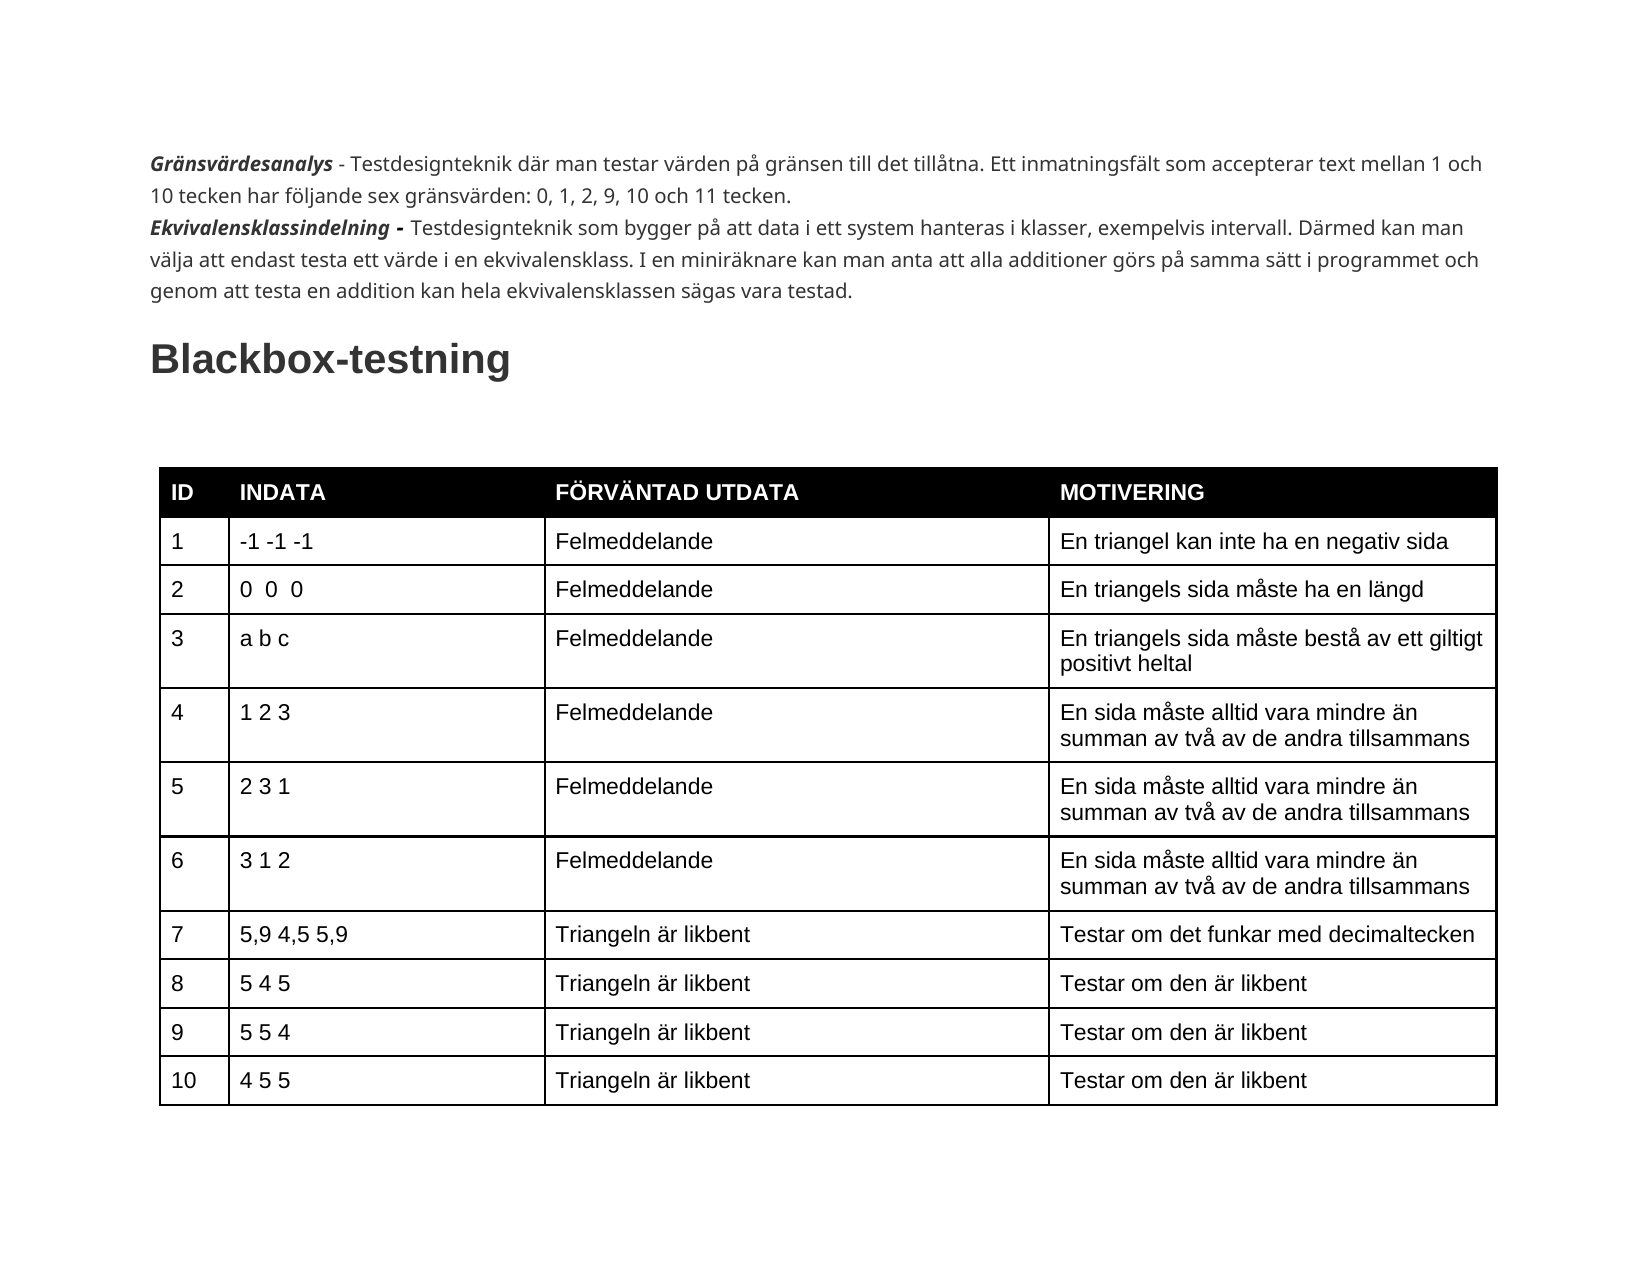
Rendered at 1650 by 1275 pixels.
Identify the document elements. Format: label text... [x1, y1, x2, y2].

table_cell 2 3 1 [230, 763, 544, 835]
table_cell Felmeddelande [546, 763, 1048, 835]
table_cell 10 [161, 1057, 228, 1104]
table_header INDATA [230, 469, 544, 516]
table_header MOTIVERING [1050, 469, 1495, 516]
table_header ID [161, 469, 228, 516]
table_cell 5,9 4,5 5,9 [230, 912, 544, 958]
table_cell Felmeddelande [546, 615, 1048, 687]
text Gränsvärdesanalys - Testdesignteknik där man testar värden på gränsen till det tillåtna. Ett inmatningsfält som accepterar text mellan 1 och 10 tecken har följande sex gränsvärden: 0, 1, 2, 9, 10 och 11 tecken. [150, 150, 1500, 209]
table_cell 1 2 3 [230, 689, 544, 761]
table_cell 4 [161, 689, 228, 761]
table_header FÖRVÄNTAD UTDATA [546, 469, 1048, 516]
table_cell Felmeddelande [546, 566, 1048, 613]
table_cell Triangeln är likbent [546, 912, 1048, 958]
table_cell Felmeddelande [546, 518, 1048, 564]
table_cell En triangels sida måste bestå av ett giltigt positivt heltal [1050, 615, 1495, 687]
table_cell 4 5 5 [230, 1057, 544, 1104]
table_cell En triangel kan inte ha en negativ sida [1050, 518, 1495, 564]
table_cell 7 [161, 912, 228, 958]
table_cell Felmeddelande [546, 689, 1048, 761]
table_cell Testar om det funkar med decimaltecken [1050, 912, 1495, 958]
table_cell En triangels sida måste ha en längd [1050, 566, 1495, 613]
table_cell 0 0 0 [230, 566, 544, 613]
table_cell -1 -1 -1 [230, 518, 544, 564]
table_cell En sida måste alltid vara mindre än summan av två av de andra tillsammans [1050, 763, 1495, 835]
table_cell 5 4 5 [230, 960, 544, 1007]
table_cell Triangeln är likbent [546, 1057, 1048, 1104]
table_cell a b c [230, 615, 544, 687]
table_cell En sida måste alltid vara mindre än summan av två av de andra tillsammans [1050, 689, 1495, 761]
table_cell 6 [161, 838, 228, 909]
table_cell 1 [161, 518, 228, 564]
table_cell Testar om den är likbent [1050, 1057, 1495, 1104]
table_cell 5 [161, 763, 228, 835]
table_cell 5 5 4 [230, 1009, 544, 1055]
table_cell 8 [161, 960, 228, 1007]
table_cell En sida måste alltid vara mindre än summan av två av de andra tillsammans [1050, 838, 1495, 909]
table_cell Triangeln är likbent [546, 960, 1048, 1007]
text Ekvivalensklassindelning - Testdesignteknik som bygger på att data i ett system hanteras i klasser, exempelvis intervall. Därmed kan man välja att endast testa ett värde i en ekvivalensklass. I en miniräknare kan man anta att alla additioner görs på samma sätt i programmet och genom att testa en addition kan hela ekvivalensklassen sägas vara testad. [150, 213, 1500, 305]
table_cell Felmeddelande [546, 838, 1048, 909]
table_cell Testar om den är likbent [1050, 960, 1495, 1007]
table_cell 2 [161, 566, 228, 613]
table_cell 3 [161, 615, 228, 687]
table_cell Testar om den är likbent [1050, 1009, 1495, 1055]
subtitle Blackbox-testning [150, 336, 1500, 382]
table_cell 9 [161, 1009, 228, 1055]
table_cell Triangeln är likbent [546, 1009, 1048, 1055]
table_cell 3 1 2 [230, 838, 544, 909]
